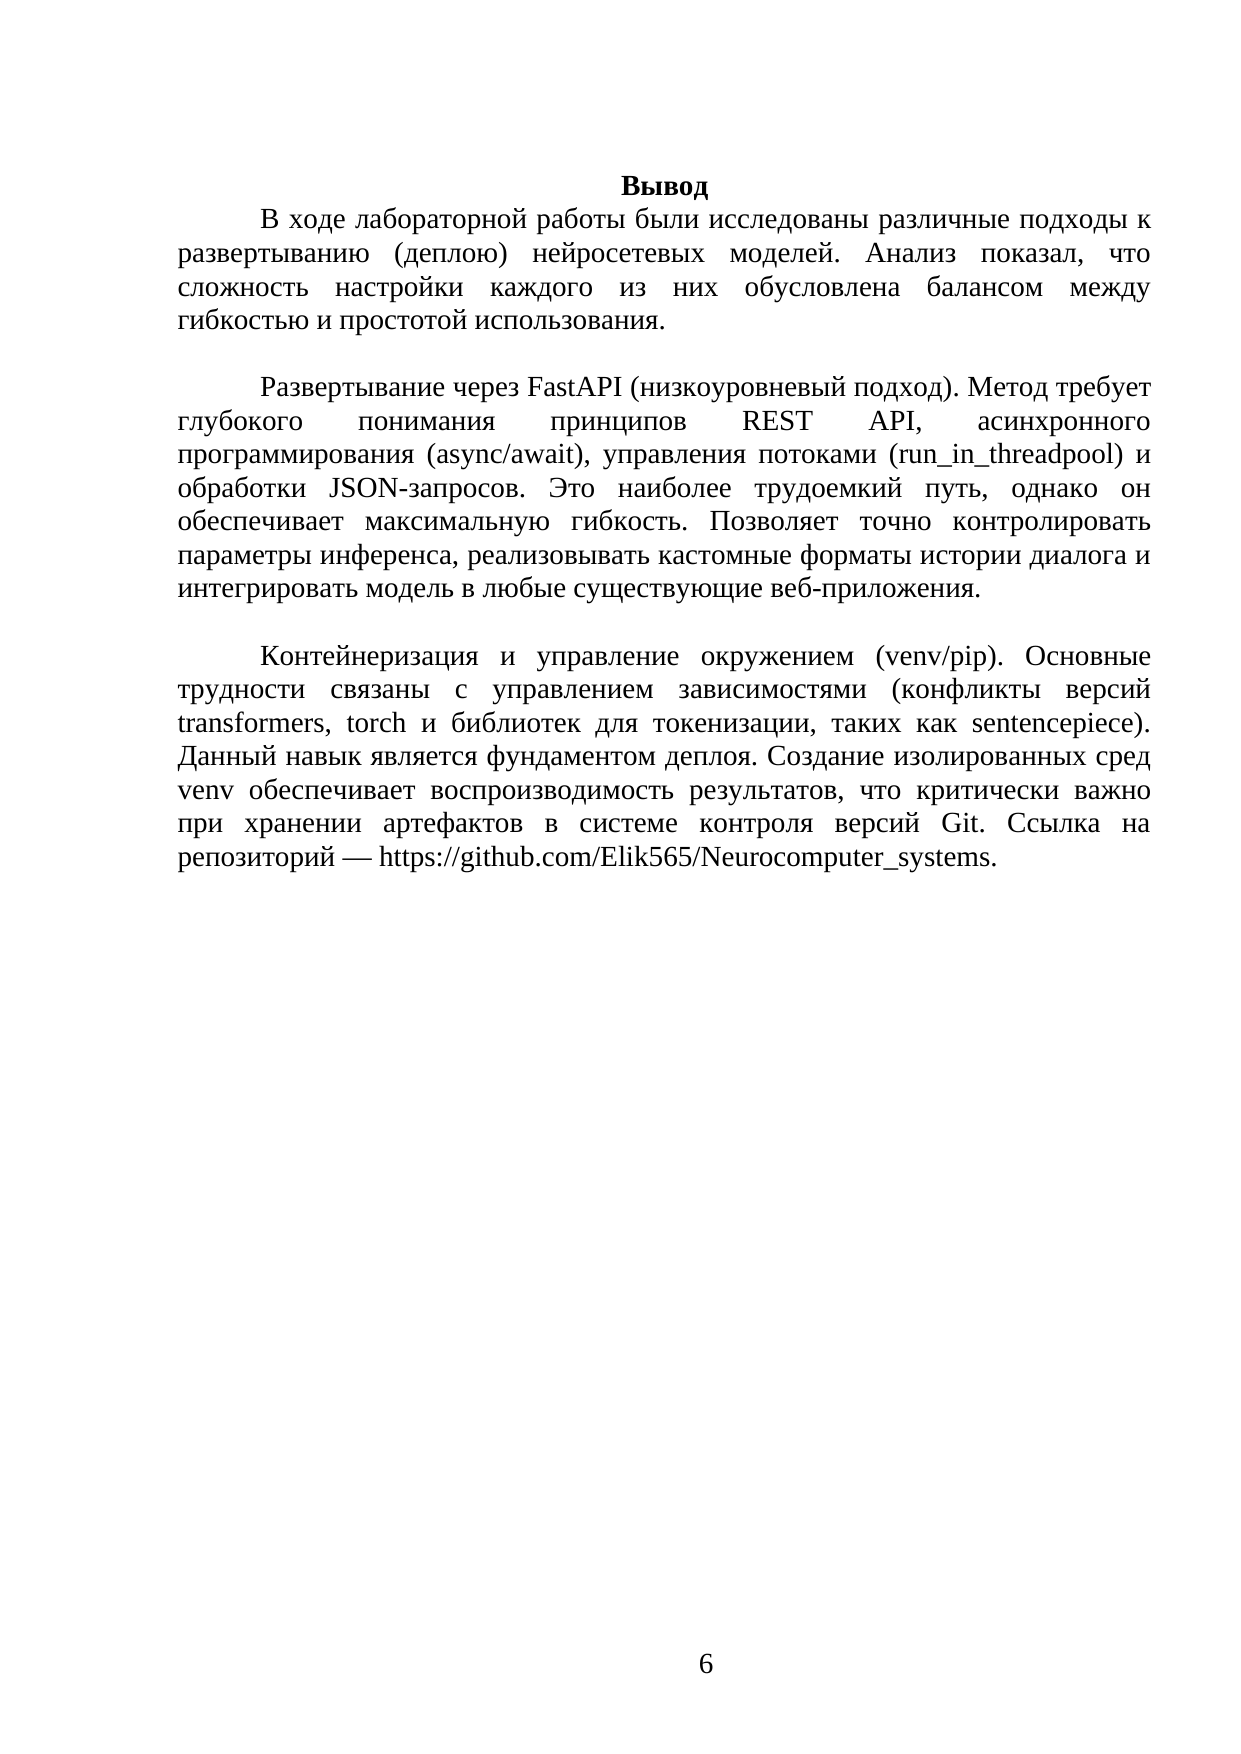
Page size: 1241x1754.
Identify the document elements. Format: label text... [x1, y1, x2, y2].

subtitle Вывод [177, 168, 1152, 202]
text Развертывание через FastAPI (низкоуровневый подход). Метод требует глубокого понимания принципов REST API, асинхронного программирования (async/await), управления потоками (run_in_threadpool) и обработки JSON-запросов. Это наиболее трудоемкий путь, однако он обеспечивает максимальную гибкость. Позволяет точно контролировать параметры инференса, реализовывать кастомные форматы истории диалога и интегрировать модель в любые существующие веб-приложения. [177, 369, 1152, 604]
text В ходе лабораторной работы были исследованы различные подходы к развертыванию (деплою) нейросетевых моделей. Анализ показал, что сложность настройки каждого из них обусловлена балансом между гибкостью и простотой использования. [177, 202, 1152, 336]
text Контейнеризация и управление окружением (venv/pip). Основные трудности связаны с управлением зависимостями (конфликты версий transformers, torch и библиотек для токенизации, таких как sentencepiece). Данный навык является фундаментом деплоя. Создание изолированных сред venv обеспечивает воспроизводимость результатов, что критически важно при хранении артефактов в системе контроля версий Git. Ссылка на репозиторий — https://github.com/Elik565/Neurocomputer_systems. [177, 638, 1152, 872]
